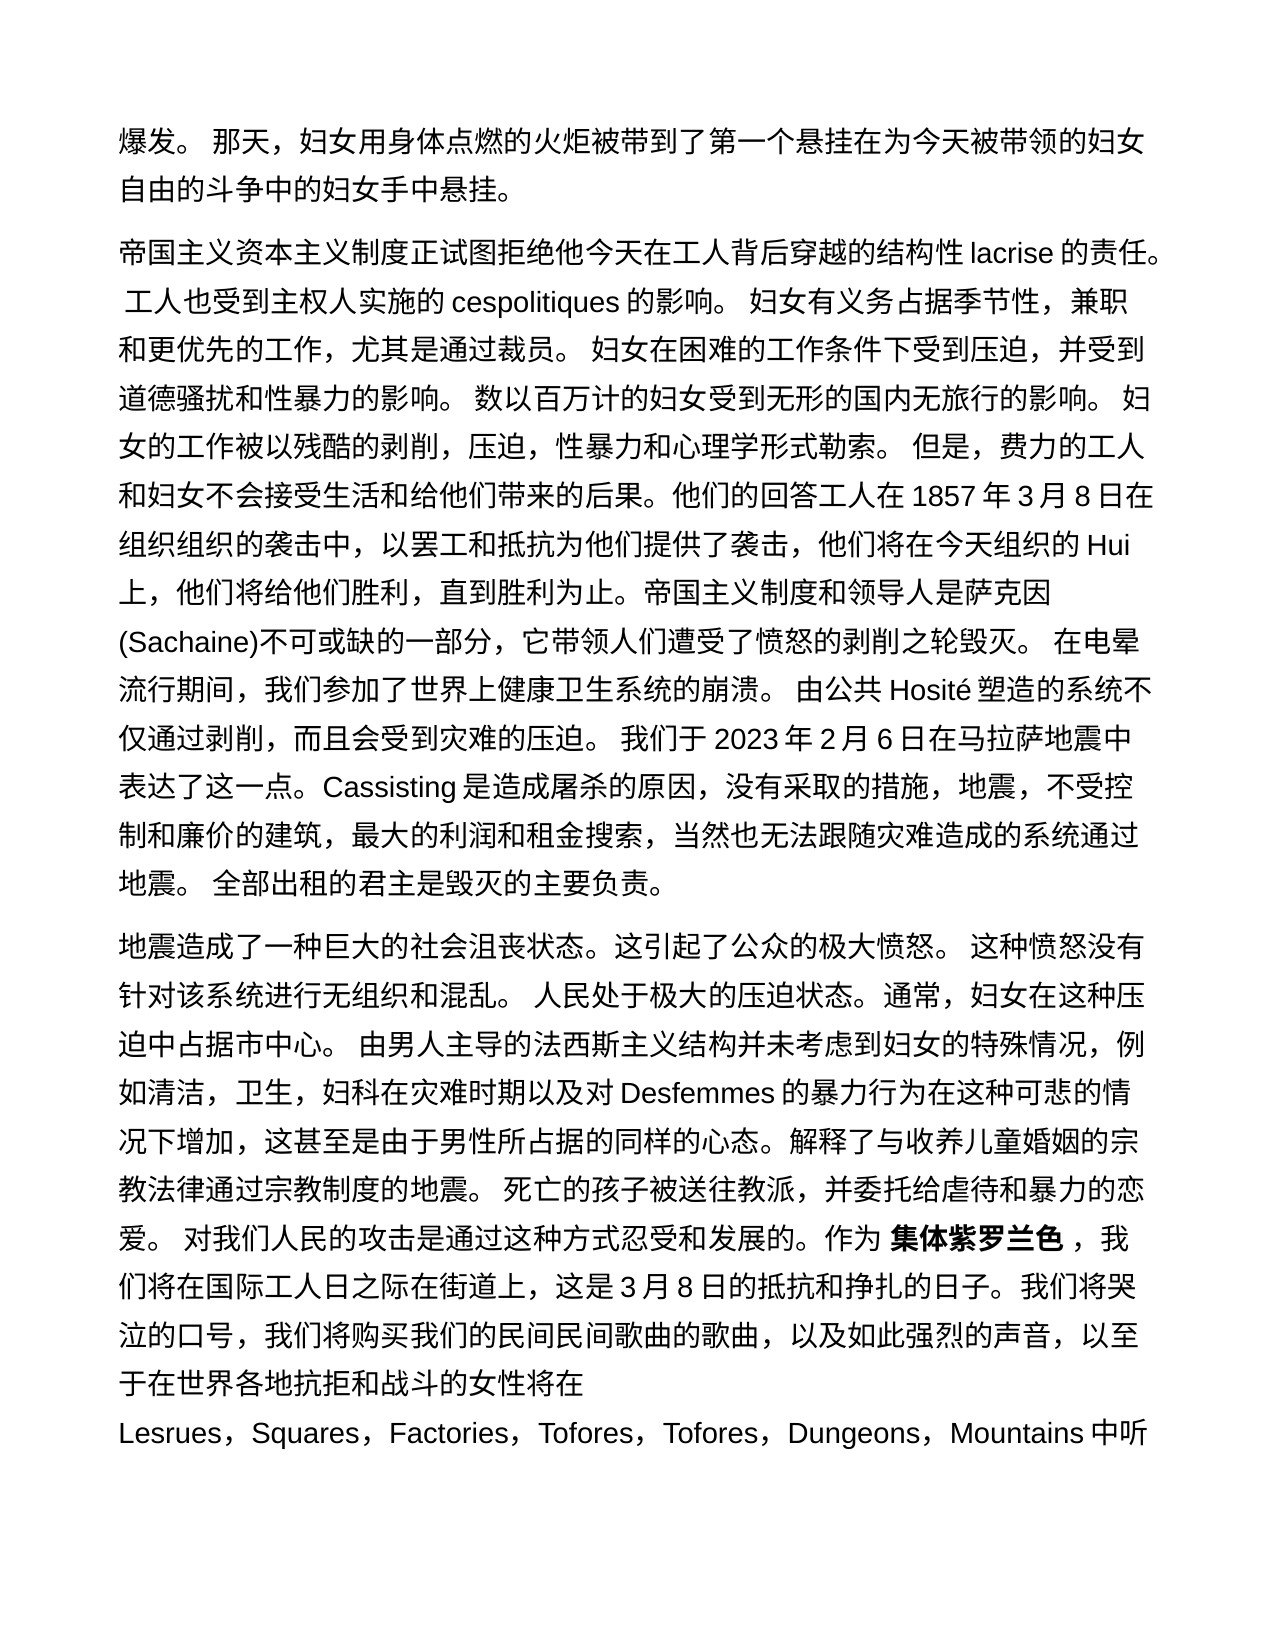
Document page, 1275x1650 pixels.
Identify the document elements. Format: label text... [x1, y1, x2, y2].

text 帝国主义资本主义制度正试图拒绝他今天在工人背后穿越的结构性lacrise的责任。 工人也受到主权人实施的cespolitiques的影响。 妇女有义务占据季节性，兼职和更优先的工作，尤其是通过裁员。 妇女在困难的工作条件下受到压迫，并受到道德骚扰和性暴力的影响。 数以百万计的妇女受到无形的国内无旅行的影响。 妇女的工作被以残酷的剥削，压迫，性暴力和心理学形式勒索。 但是，费力的工人和妇女不会接受生活和给他们带来的后果。他们的回答工人在1857年3月8日在组织组织的袭击中，以罢工和抵抗为他们提供了袭击，他们将在今天组织的Hui上，他们将给他们胜利，直到胜利为止。帝国主义制度和领导人是萨克因(Sachaine)不可或缺的一部分，它带领人们遭受了愤怒的剥削之轮毁灭。 在电晕流行期间，我们参加了世界上健康卫生系统的崩溃。 由公共Hosité塑造的系统不仅通过剥削，而且会受到灾难的压迫。 我们于2023年2月6日在马拉萨地震中表达了这一点。Cassisting是造成屠杀的原因，没有采取的措施，地震，不受控制和廉价的建筑，最大的利润和租金搜索，当然也无法跟随灾难造成的系统通过地震。 全部出租的君主是毁灭的主要负责。 [118, 230, 1157, 903]
text 爆发。 那天，妇女用身体点燃的火炬被带到了第一个悬挂在为今天被带领的妇女自由的斗争中的妇女手中悬挂。 [118, 118, 1157, 209]
text 地震造成了一种巨大的社会沮丧状态。这引起了公众的极大愤怒。 这种愤怒没有针对该系统进行无组织和混乱。 人民处于极大的压迫状态。通常，妇女在这种压迫中占据市中心。 由男人主导的法西斯主义结构并未考虑到妇女的特殊情况，例如清洁，卫生，妇科在灾难时期以及对Desfemmes的暴力行为在这种可悲的情况下增加，这甚至是由于男性所占据的同样的心态。解释了与收养儿童婚姻的宗教法律通过宗教制度的地震。 死亡的孩子被送往教派，并委托给虐待和暴力的恋爱。 对我们人民的攻击是通过这种方式忍受和发展的。作为 集体紫罗兰色 ，我们将在国际工人日之际在街道上，这是3月8日的抵抗和挣扎的日子。我们将哭泣的口号，我们将购买我们的民间民间歌曲的歌曲，以及如此强烈的声音，以至于在世界各地抗拒和战斗的女性将在Lesrues，Squares，Factories，Tofores，Tofores，Dungeons，Mountains中听到。 我们呼吁所有被压迫的女工和工人意识到并于3月8日， _ “单位，斗争和团结的日子” _ _ ，与我们的愤怒和合法的合法组织一起组织，加强我们的斗争。 [118, 924, 1157, 1452]
